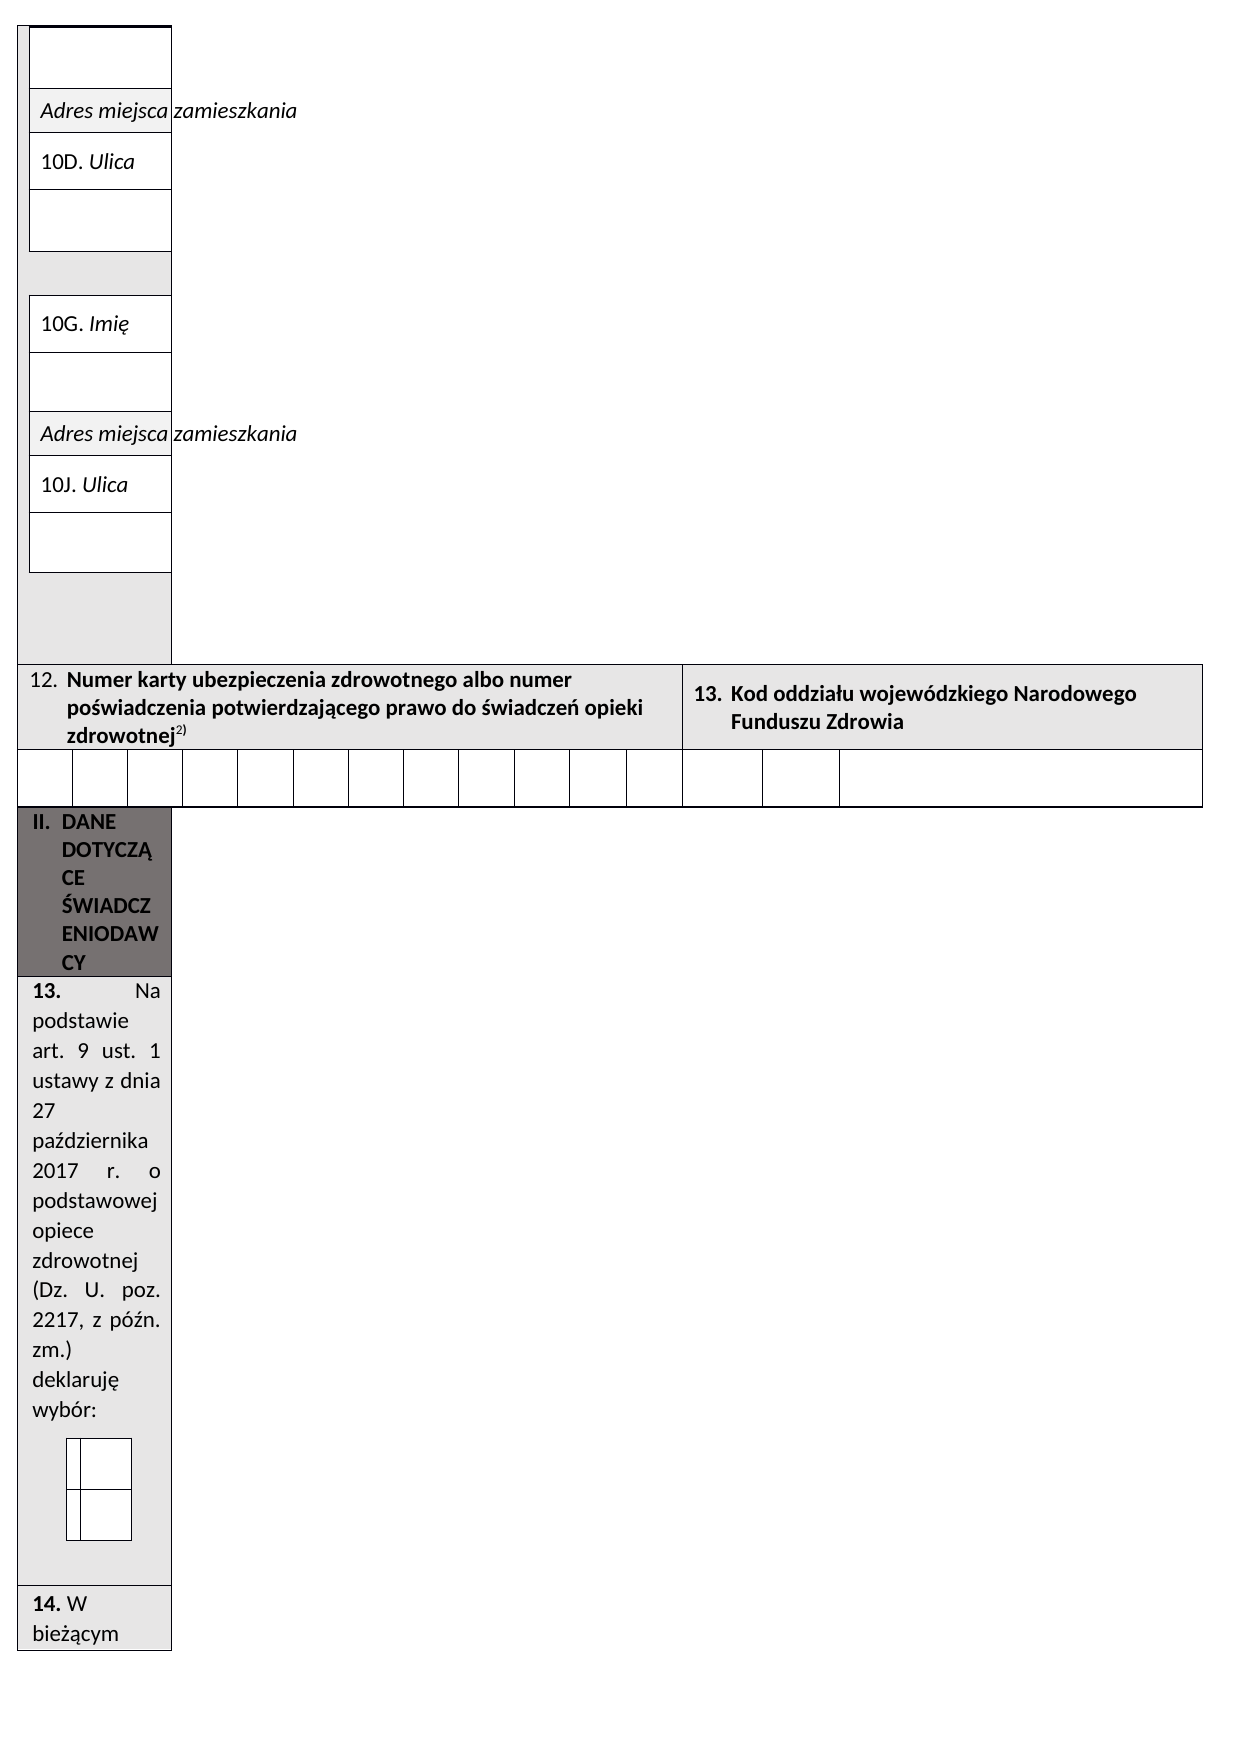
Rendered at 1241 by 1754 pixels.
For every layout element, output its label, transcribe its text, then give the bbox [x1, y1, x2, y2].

table_cell [459, 750, 514, 806]
table_cell 10J. Ulica [30, 456, 171, 512]
table_cell [763, 750, 839, 806]
table_cell [18, 26, 171, 664]
table_cell [570, 750, 626, 806]
table_cell Adres miejsca zamieszkania [30, 412, 171, 455]
table_cell [238, 750, 293, 806]
table_cell [349, 750, 403, 806]
table_cell [294, 750, 348, 806]
table_cell [172, 25, 1202, 664]
table_header [81, 1439, 131, 1489]
table_cell [172, 808, 1202, 976]
table_cell [30, 513, 171, 572]
table_cell [18, 750, 72, 806]
table_cell [172, 1585, 1202, 1649]
table_cell [683, 750, 762, 806]
table_cell [73, 750, 127, 806]
table_cell DANE DOTYCZĄCE ŚWIADCZENIODAWCY [18, 808, 171, 976]
table_cell 14. W bieżącym roku dokonuję wyboru:3) [18, 1586, 171, 1649]
table_header 10G. Imię [30, 296, 171, 352]
table_cell [627, 750, 682, 806]
table_cell [840, 750, 1202, 806]
table_cell [128, 750, 182, 806]
table_cell [30, 353, 171, 411]
table_cell 13. Na podstawie art. 9 ust. 1 ustawy z dnia 27 października 2017 r. o podstawowej opiece zdrowotnej (Dz. U. poz. 2217, z późn. zm.) deklaruję wybór: [18, 977, 171, 1585]
table_cell Adres miejsca zamieszkania [30, 89, 171, 132]
table_cell [404, 750, 458, 806]
table_cell [515, 750, 569, 806]
table_cell [172, 976, 1202, 1585]
table_cell [183, 750, 237, 806]
table_cell Kod oddziału wojewódzkiego Narodowego Funduszu Zdrowia [683, 665, 1202, 749]
table_cell 10D. Ulica [30, 133, 171, 189]
table_cell Numer karty ubezpieczenia zdrowotnego albo numer poświadczenia potwierdzającego prawo do świadczeń opieki zdrowotnej2) [18, 665, 682, 749]
table_cell [81, 1490, 131, 1540]
table_cell [30, 190, 171, 251]
table_cell [30, 28, 171, 88]
